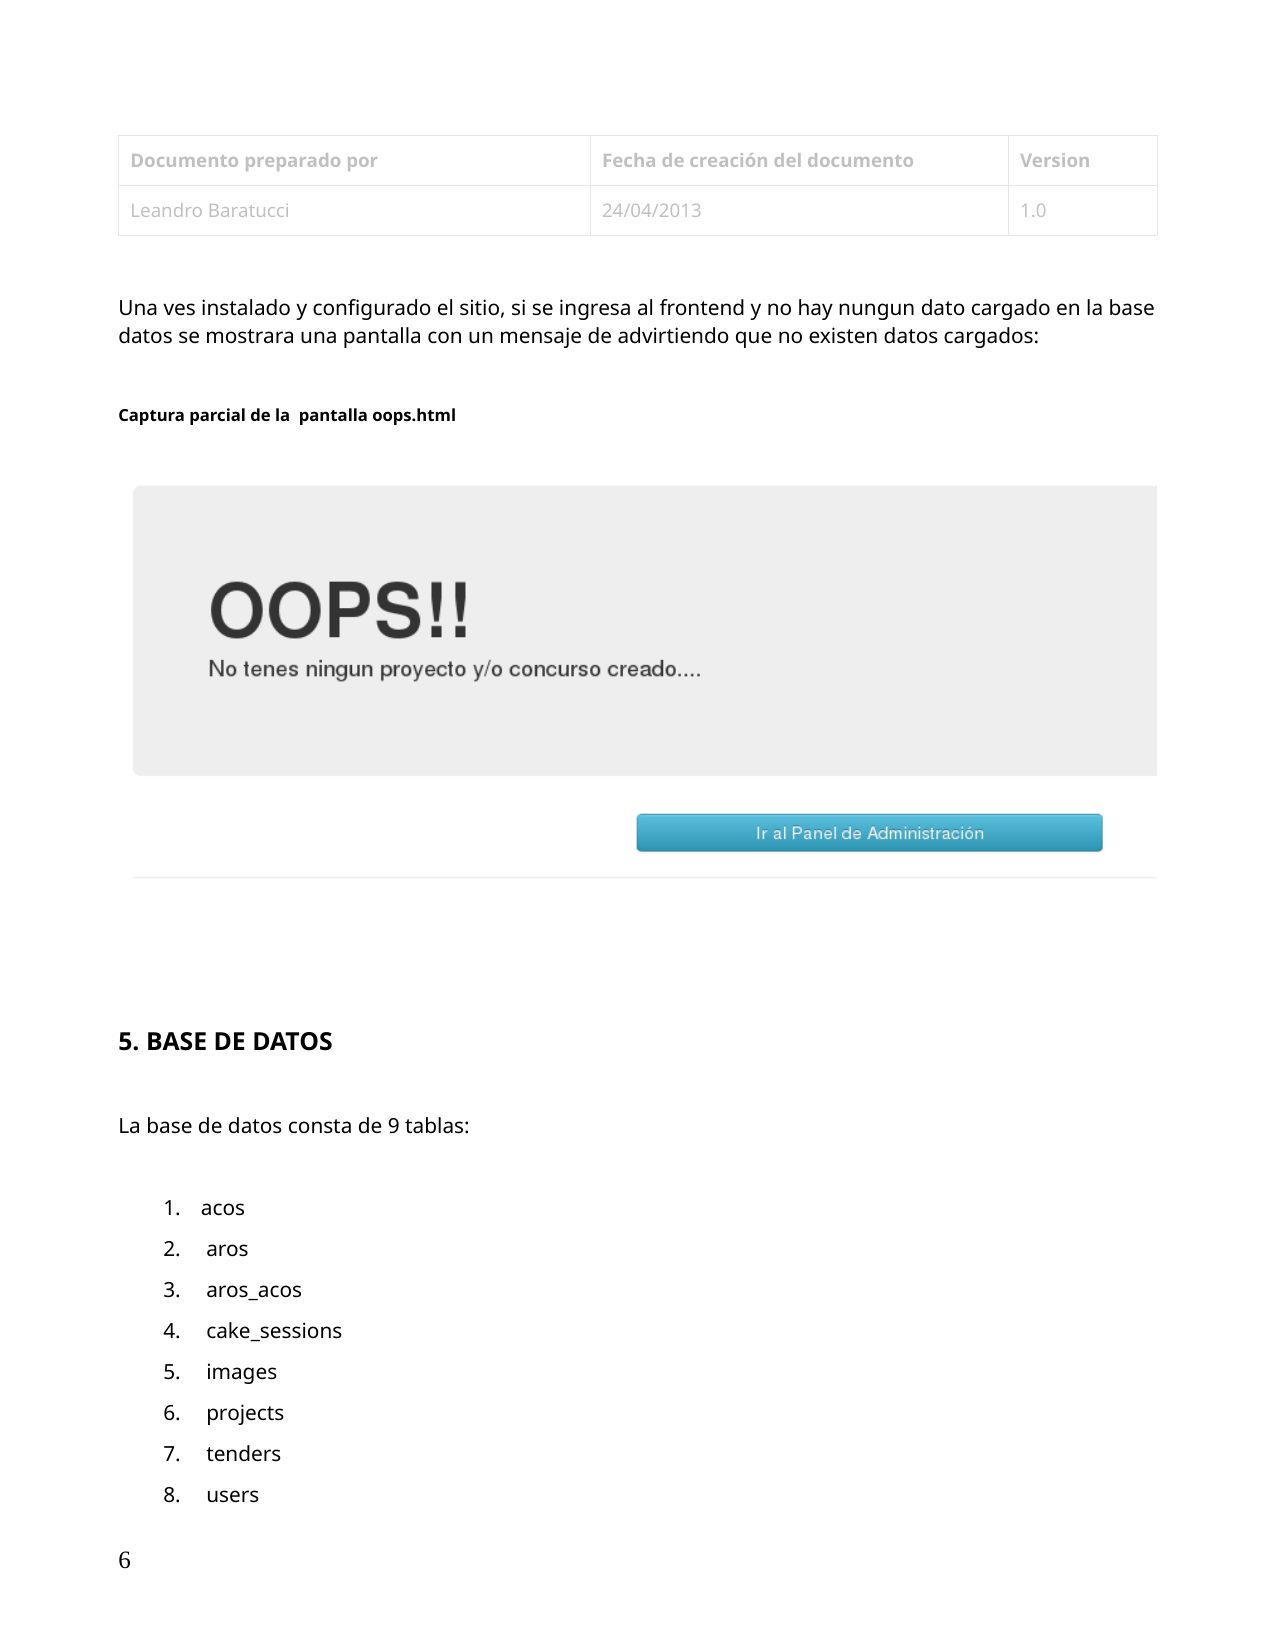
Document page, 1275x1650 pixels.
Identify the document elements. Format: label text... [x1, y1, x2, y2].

list aros_acos [163, 1275, 1157, 1304]
list cake_sessions [163, 1316, 1157, 1344]
list images [163, 1357, 1157, 1386]
list projects [163, 1398, 1157, 1426]
text Captura parcial de la pantalla oops.html [118, 403, 1157, 426]
subtitle 5. BASE DE DATOS [118, 1024, 1157, 1058]
list users [163, 1480, 1157, 1508]
list tenders [163, 1439, 1157, 1467]
list acos [163, 1193, 1157, 1222]
text La base de datos consta de 9 tablas: [118, 1111, 1157, 1140]
list aros [163, 1234, 1157, 1263]
picture [118, 438, 1157, 959]
text Una ves instalado y configurado el sitio, si se ingresa al frontend y no hay nungun dato cargado en la base datos se mostrara una pantalla con un mensaje de advirtiendo que no existen datos cargados: [118, 293, 1157, 350]
